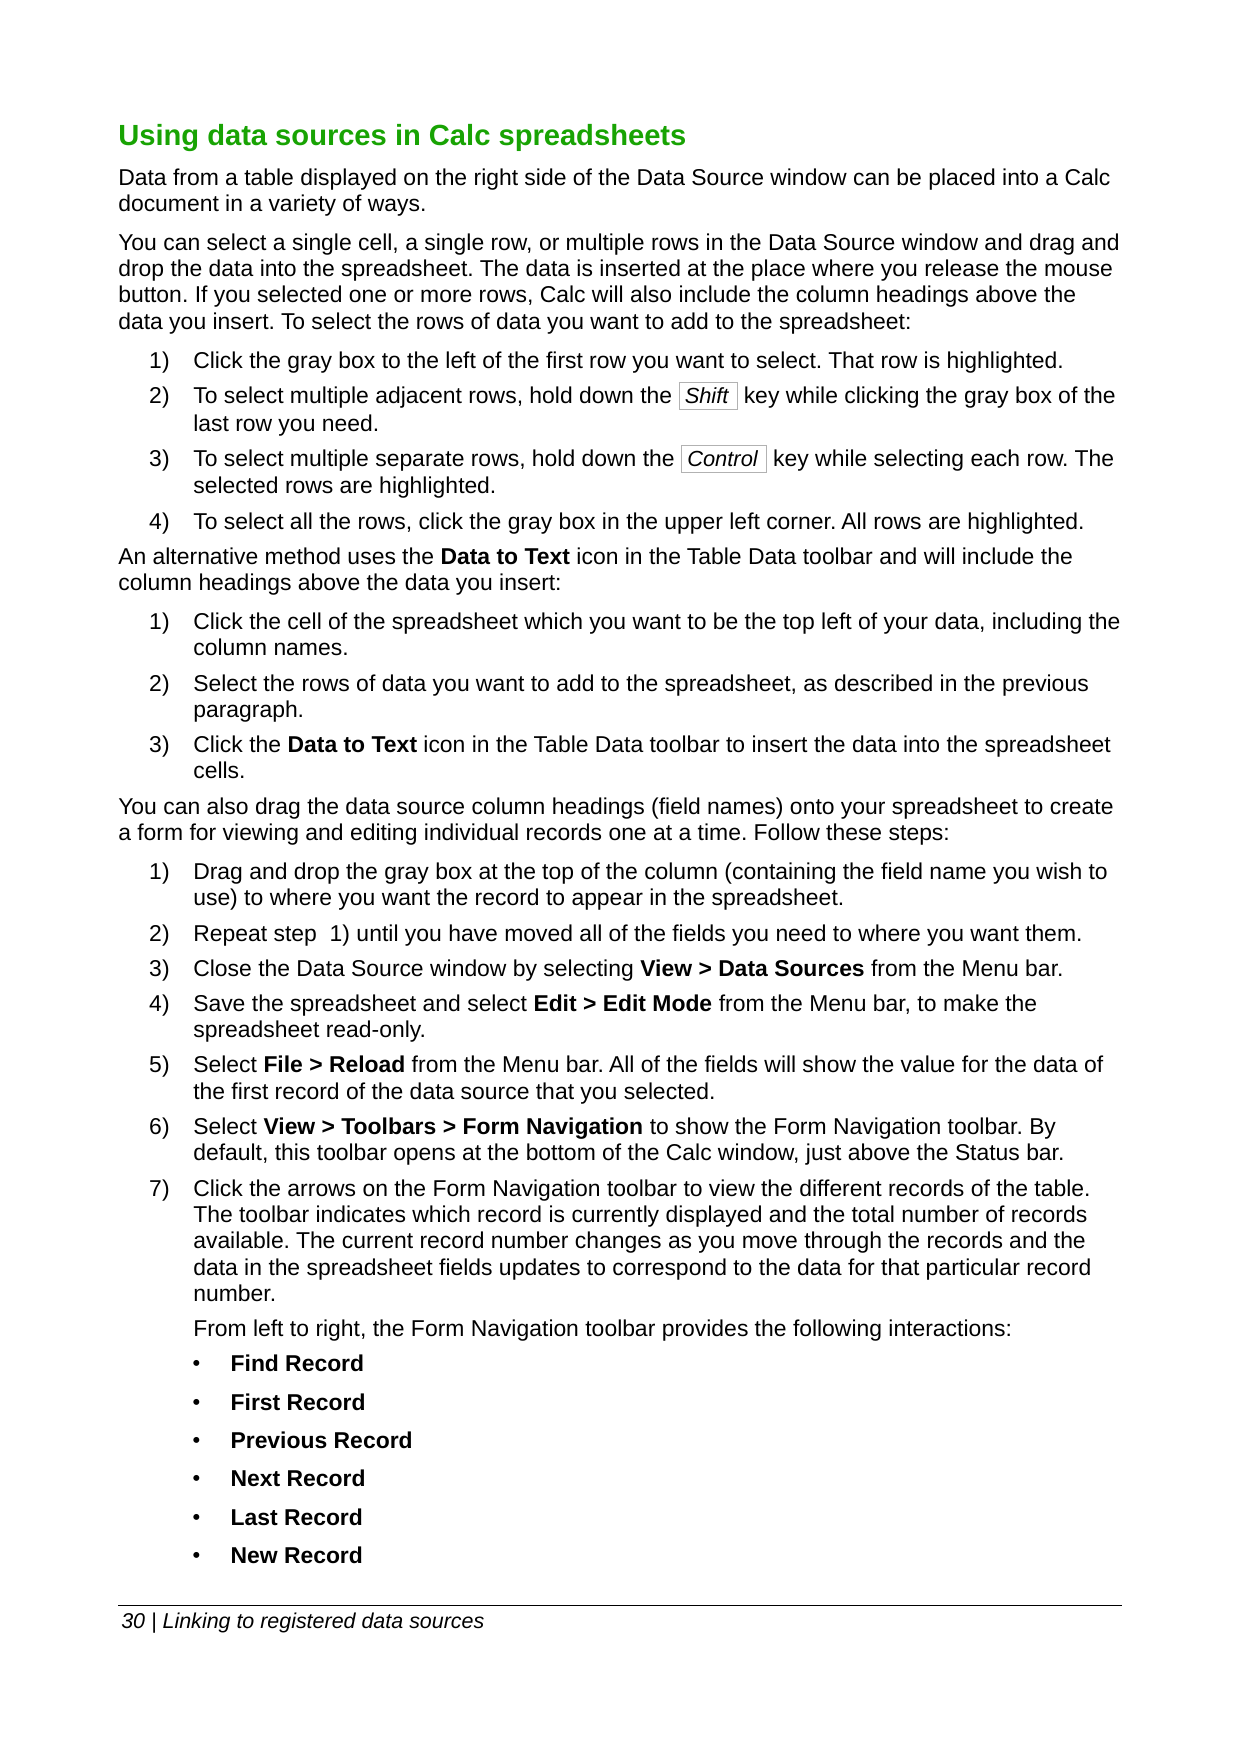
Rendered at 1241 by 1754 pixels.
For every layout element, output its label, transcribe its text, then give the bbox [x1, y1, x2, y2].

list Save the spreadsheet and select Edit > Edit Mode from the Menu bar, to make the spreadsheet read-only. [169, 990, 1122, 1043]
list Select the rows of data you want to add to the spreadsheet, as described in the previous paragraph. [169, 669, 1122, 722]
list Previous Record [192, 1427, 1122, 1453]
subtitle Using data sources in Calc spreadsheets [118, 118, 1122, 152]
list An alternative method uses the Data to Text icon in the Table Data toolbar and will include the column headings above the data you insert: [118, 543, 1122, 596]
list Next Record [192, 1465, 1122, 1492]
list To select multiple adjacent rows, hold down the Shift key while clicking the gray box of the last row you need. [169, 382, 1122, 436]
list Click the arrows on the Form Navigation toolbar to view the different records of the table. The toolbar indicates which record is currently displayed and the total number of records available. The current record number changes as you move through the records and the data in the spreadsheet fields updates to correspond to the data for that particular record number. [169, 1174, 1122, 1306]
list Close the Data Source window by selecting View > Data Sources from the Menu bar. [169, 955, 1122, 981]
list Drag and drop the gray box at the top of the column (containing the field name you wish to use) to where you want the record to appear in the spreadsheet. [169, 858, 1122, 911]
list Find Record [192, 1350, 1122, 1377]
list Click the gray box to the left of the first row you want to select. That row is highlighted. [169, 347, 1122, 373]
list To select all the rows, click the gray box in the upper left corner. All rows are highlighted. [169, 508, 1122, 534]
text You can select a single cell, a single row, or multiple rows in the Data Source window and drag and drop the data into the spreadsheet. The data is inserted at the place where you release the mouse button. If you selected one or more rows, Calc will also include the column headings above the data you insert. To select the rows of data you want to add to the spreadsheet: [118, 229, 1122, 334]
list From left to right, the Form Navigation toolbar provides the following interactions: [169, 1315, 1122, 1342]
list Select View > Toolbars > Form Navigation to show the Form Navigation toolbar. By default, this toolbar opens at the bottom of the Calc window, just above the Status bar. [169, 1113, 1122, 1166]
list Repeat step 1 until you have moved all of the fields you need to where you want them. [169, 919, 1122, 946]
list Click the Data to Text icon in the Table Data toolbar to insert the data into the spreadsheet cells. [169, 731, 1122, 784]
list New Record [192, 1542, 1122, 1568]
list To select multiple separate rows, hold down the Control key while selecting each row. The selected rows are highlighted. [169, 445, 1122, 499]
list First Record [192, 1389, 1122, 1415]
list Click the cell of the spreadsheet which you want to be the top left of your data, including the column names. [169, 608, 1122, 661]
list Last Record [192, 1504, 1122, 1530]
list Select File > Reload from the Menu bar. All of the fields will show the value for the data of the first record of the data source that you selected. [169, 1051, 1122, 1104]
text You can also drag the data source column headings (field names) onto your spreadsheet to create a form for viewing and editing individual records one at a time. Follow these steps: [118, 793, 1122, 845]
text Data from a table displayed on the right side of the Data Source window can be placed into a Calc document in a variety of ways. [118, 163, 1122, 216]
